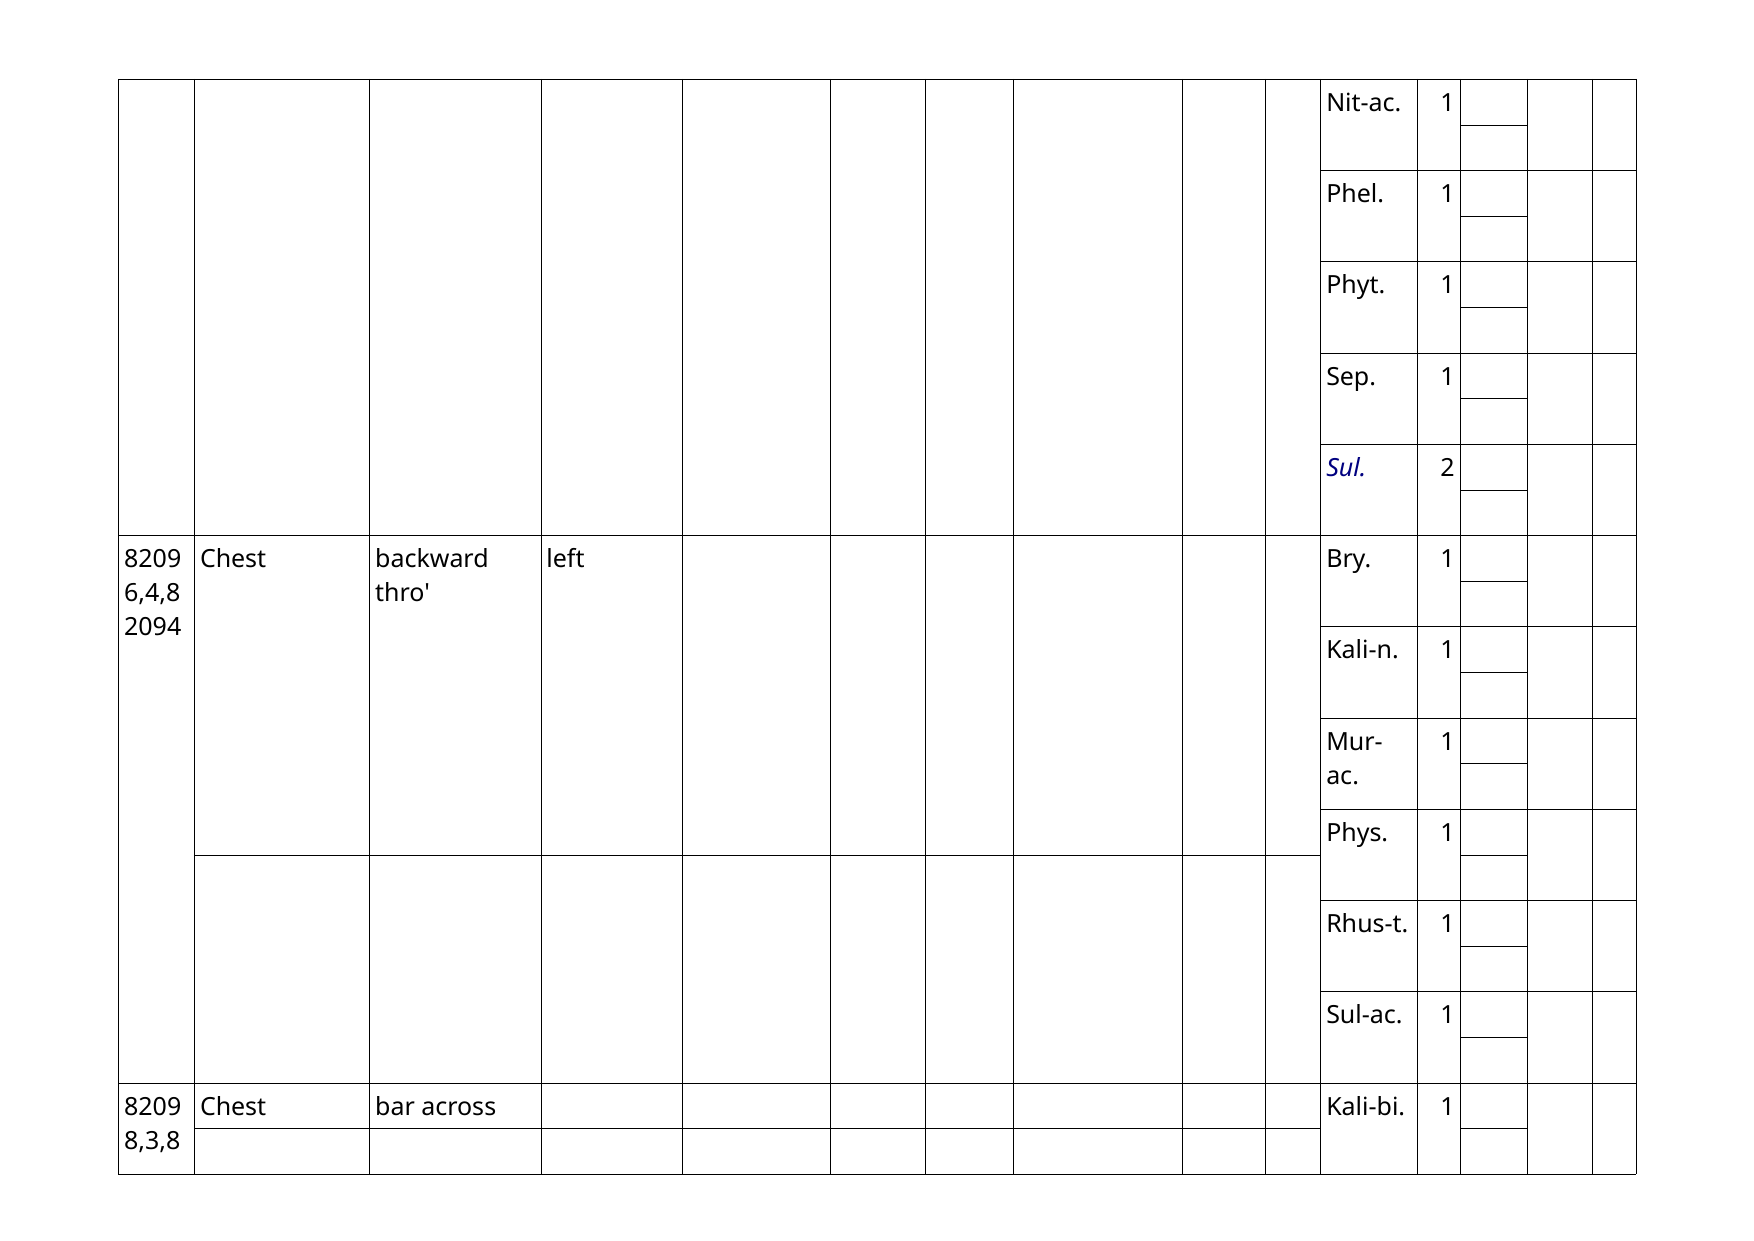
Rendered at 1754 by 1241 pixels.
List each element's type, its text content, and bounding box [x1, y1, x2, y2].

table_cell [1461, 673, 1527, 718]
table_cell Sul-ac. [1321, 992, 1417, 1083]
table_cell [1183, 80, 1265, 535]
table_cell [1528, 719, 1592, 809]
table_cell [1528, 171, 1592, 261]
table_cell [1461, 992, 1527, 1037]
table_cell [1528, 354, 1592, 444]
table_cell [683, 856, 830, 1083]
table_cell [1461, 947, 1527, 991]
table_cell [1593, 1084, 1636, 1174]
table_cell 1 [1418, 262, 1460, 353]
table_cell [1461, 856, 1527, 900]
table_cell [542, 1129, 682, 1174]
table_cell [1183, 856, 1265, 1083]
table_cell [1266, 1084, 1320, 1128]
table_cell Phyt. [1321, 262, 1417, 353]
table_cell Sep. [1321, 354, 1417, 444]
table_cell [370, 1129, 541, 1174]
table_cell backward thro' [370, 536, 541, 854]
table_cell [1266, 856, 1320, 1083]
table_cell [1593, 354, 1636, 444]
table_cell [1593, 445, 1636, 535]
table_cell Rhus-t. [1321, 901, 1417, 991]
table_cell [1528, 992, 1592, 1083]
table_cell Chest [195, 1084, 369, 1128]
table_cell [1593, 992, 1636, 1083]
table_cell [1266, 1129, 1320, 1174]
table_cell [926, 1084, 1013, 1128]
table_cell [1593, 536, 1636, 626]
table_cell [1461, 536, 1527, 581]
table_cell [542, 80, 682, 535]
table_cell [831, 1084, 925, 1128]
table_cell [1461, 627, 1527, 672]
table_cell Mur-ac. [1321, 719, 1417, 809]
table_cell 1 [1418, 354, 1460, 444]
table_cell [1461, 582, 1527, 626]
table_cell [542, 1084, 682, 1128]
table_cell [1461, 399, 1527, 444]
table_cell 1 [1418, 1084, 1460, 1174]
table_cell 1 [1418, 627, 1460, 718]
table_cell [1528, 262, 1592, 353]
table_cell [683, 1084, 830, 1128]
table_cell [1593, 262, 1636, 353]
table_cell [195, 80, 369, 535]
table_cell [195, 1129, 369, 1174]
table_cell [195, 856, 369, 1083]
table_cell 1 [1418, 536, 1460, 626]
table_cell Kali-n. [1321, 627, 1417, 718]
table_cell [1014, 80, 1182, 535]
table_cell 82098,3,8 [119, 1084, 194, 1174]
table_cell Phel. [1321, 171, 1417, 261]
table_cell 1 [1418, 80, 1460, 170]
table_cell [831, 1129, 925, 1174]
table_cell [370, 80, 541, 535]
table_cell [1461, 1129, 1527, 1174]
table_cell [1593, 901, 1636, 991]
table_cell 1 [1418, 992, 1460, 1083]
table_cell [831, 80, 925, 535]
table_cell [1183, 536, 1265, 854]
table_cell 1 [1418, 171, 1460, 261]
table_cell Phys. [1321, 810, 1417, 900]
table_cell Nit-ac. [1321, 80, 1417, 170]
table_cell [831, 536, 925, 854]
table_cell 1 [1418, 901, 1460, 991]
table_cell [926, 1129, 1013, 1174]
table_cell [1014, 1129, 1182, 1174]
table_cell [1461, 719, 1527, 763]
table_cell [1593, 171, 1636, 261]
table_cell [1461, 217, 1527, 261]
table_cell left [542, 536, 682, 854]
table_cell [1461, 126, 1527, 170]
table_cell [926, 856, 1013, 1083]
table_cell [1593, 719, 1636, 809]
table_cell [926, 80, 1013, 535]
table_cell [1461, 171, 1527, 216]
table_cell [1461, 1038, 1527, 1083]
table_cell [1461, 262, 1527, 307]
table_cell [1461, 308, 1527, 353]
table_cell [683, 1129, 830, 1174]
table_cell [1593, 627, 1636, 718]
table_cell [1528, 445, 1592, 535]
table_cell Chest [195, 536, 369, 854]
table_cell Bry. [1321, 536, 1417, 626]
table_cell [370, 856, 541, 1083]
table_cell 1 [1418, 810, 1460, 900]
table_cell [1461, 491, 1527, 535]
table_cell [1461, 445, 1527, 489]
table_cell [1461, 1084, 1527, 1128]
table_cell [1183, 1084, 1265, 1128]
table_cell [926, 536, 1013, 854]
table_cell bar across [370, 1084, 541, 1128]
table_cell Kali-bi. [1321, 1084, 1417, 1174]
table_cell [1528, 536, 1592, 626]
table_cell [119, 80, 194, 535]
table_cell [1461, 764, 1527, 809]
table_cell [1014, 856, 1182, 1083]
table_cell [683, 80, 830, 535]
table_cell [1461, 80, 1527, 124]
table_cell [683, 536, 830, 854]
table_cell [1528, 810, 1592, 900]
table_cell [1461, 354, 1527, 398]
table_cell 82096,4,82094 [119, 536, 194, 1083]
table_cell [1461, 810, 1527, 854]
table_cell [831, 856, 925, 1083]
table_cell [1528, 627, 1592, 718]
table_cell Sul. [1321, 445, 1417, 535]
table_cell [1266, 536, 1320, 854]
table_cell [542, 856, 682, 1083]
table_cell [1014, 536, 1182, 854]
table_cell [1528, 1084, 1592, 1174]
table_cell [1266, 80, 1320, 535]
table_cell [1183, 1129, 1265, 1174]
table_cell 1 [1418, 719, 1460, 809]
table_cell 2 [1418, 445, 1460, 535]
table_cell [1593, 810, 1636, 900]
table_cell [1528, 901, 1592, 991]
table_cell [1593, 80, 1636, 170]
table_cell [1014, 1084, 1182, 1128]
table_cell [1461, 901, 1527, 946]
table_cell [1528, 80, 1592, 170]
